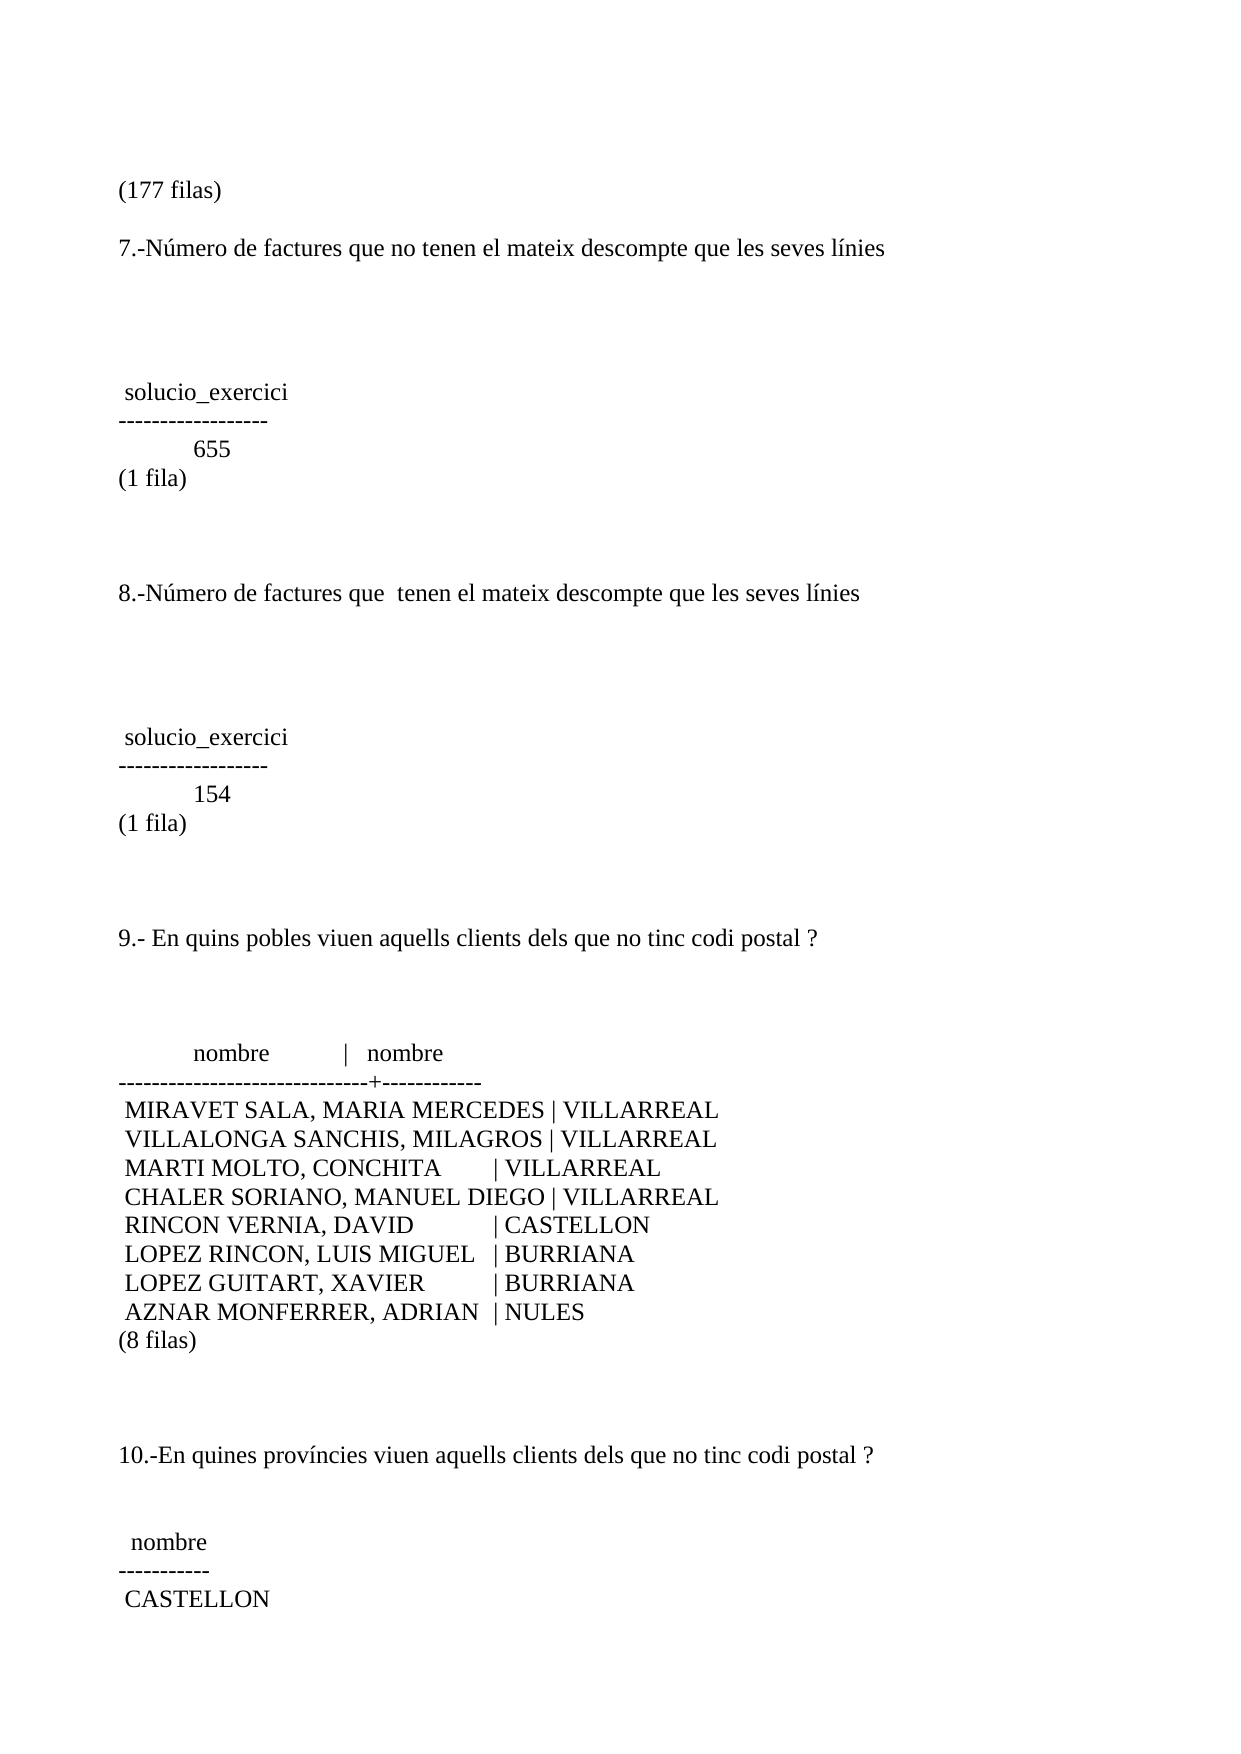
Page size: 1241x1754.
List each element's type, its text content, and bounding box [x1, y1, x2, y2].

text LOPEZ GUITART, XAVIER | BURRIANA [118, 1268, 1122, 1297]
text CASTELLON [118, 1584, 1122, 1613]
text nombre | nombre [118, 1038, 1122, 1067]
text (177 filas) [118, 176, 1122, 204]
text (1 fila) [118, 463, 1122, 492]
text VILLALONGA SANCHIS, MILAGROS | VILLARREAL [118, 1124, 1122, 1153]
text 10.-En quines províncies viuen aquells clients dels que no tinc codi postal ? [118, 1441, 1122, 1469]
text nombre [118, 1527, 1122, 1556]
text solucio_exercici [118, 377, 1122, 406]
text 655 [118, 434, 1122, 463]
text AZNAR MONFERRER, ADRIAN | NULES [118, 1297, 1122, 1326]
text ------------------ [118, 406, 1122, 434]
text MARTI MOLTO, CONCHITA | VILLARREAL [118, 1153, 1122, 1182]
text ------------------------------+------------ [118, 1067, 1122, 1096]
text 154 [118, 779, 1122, 808]
text (8 filas) [118, 1326, 1122, 1354]
text LOPEZ RINCON, LUIS MIGUEL | BURRIANA [118, 1239, 1122, 1268]
text solucio_exercici [118, 722, 1122, 751]
text 8.-Número de factures que tenen el mateix descompte que les seves línies [118, 578, 1122, 607]
text 9.- En quins pobles viuen aquells clients dels que no tinc codi postal ? [118, 923, 1122, 952]
text (1 fila) [118, 808, 1122, 837]
text ----------- [118, 1556, 1122, 1584]
text RINCON VERNIA, DAVID | CASTELLON [118, 1211, 1122, 1239]
text ------------------ [118, 751, 1122, 779]
text 7.-Número de factures que no tenen el mateix descompte que les seves línies [118, 233, 1122, 262]
text MIRAVET SALA, MARIA MERCEDES | VILLARREAL [118, 1096, 1122, 1124]
text CHALER SORIANO, MANUEL DIEGO | VILLARREAL [118, 1182, 1122, 1211]
